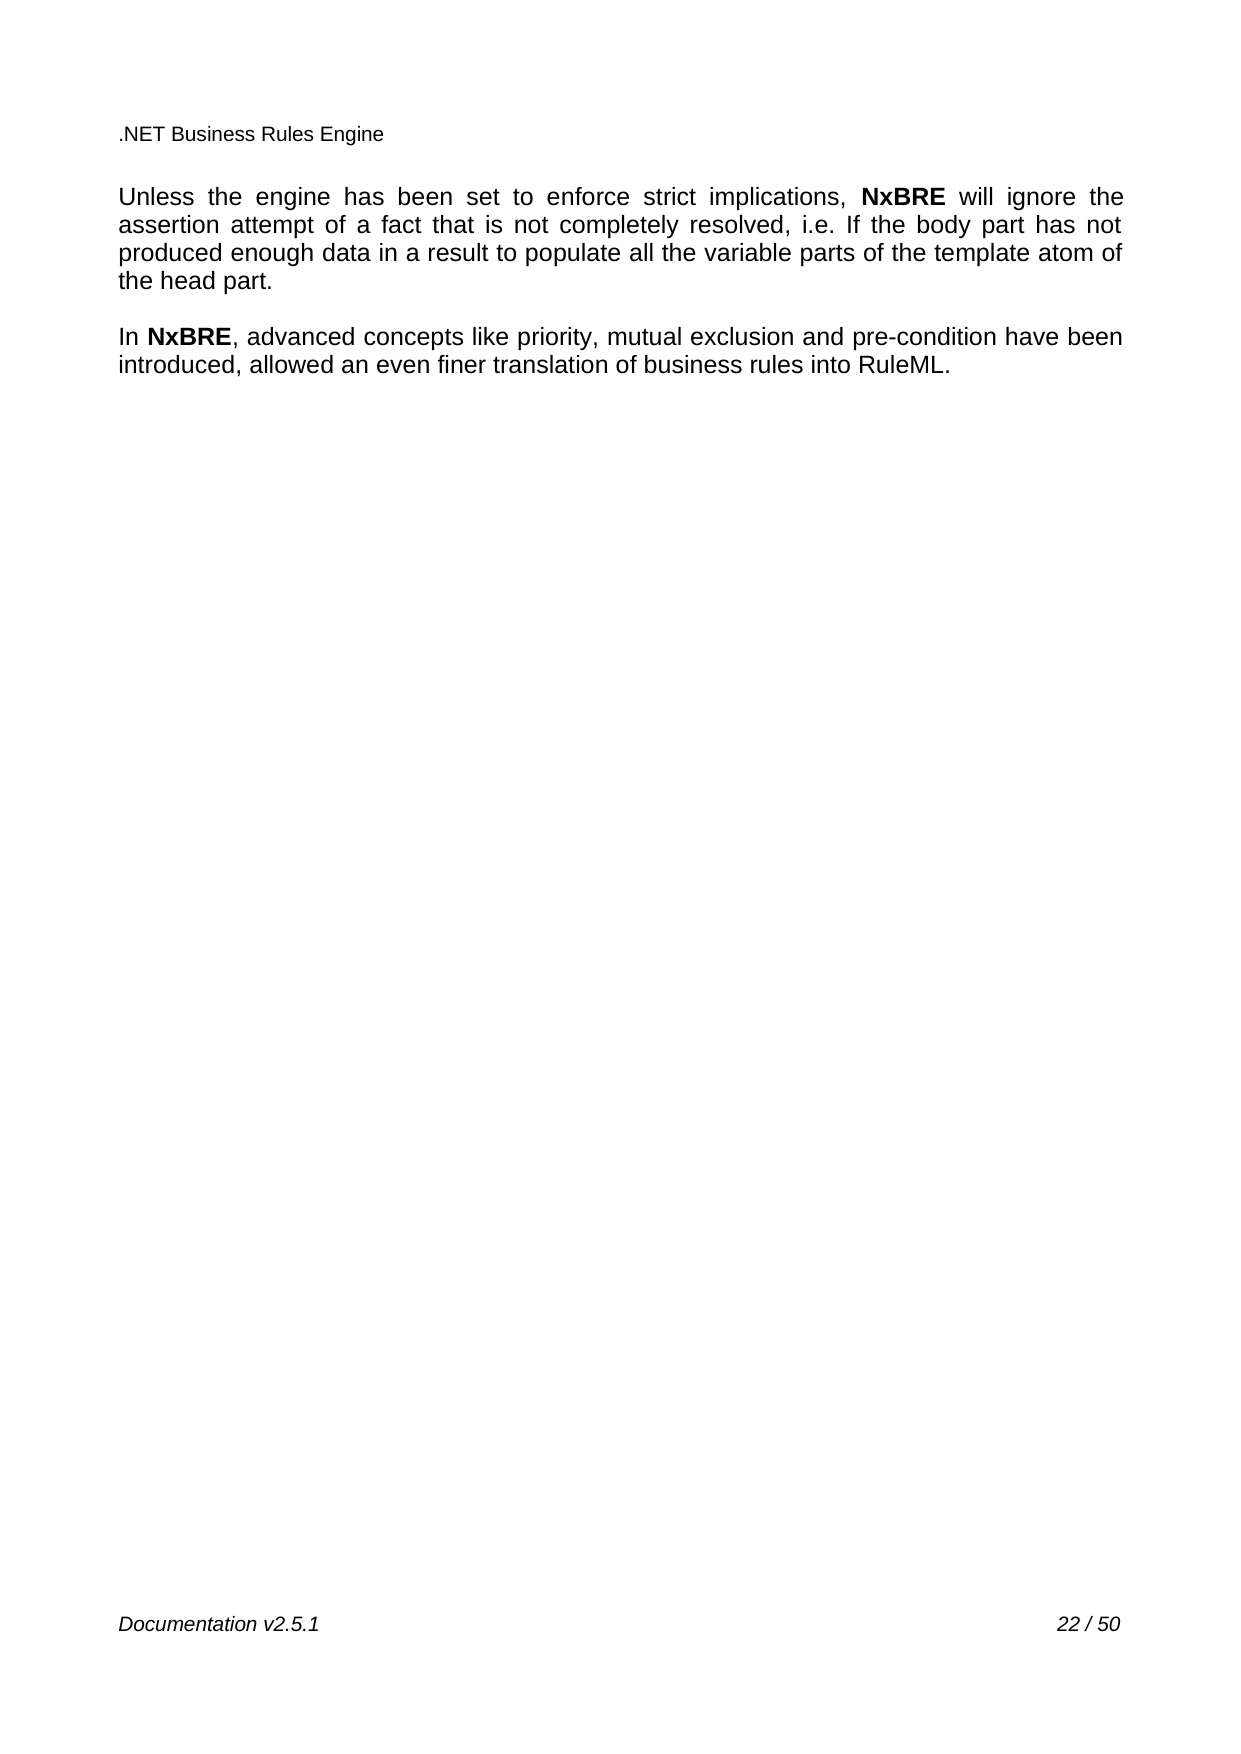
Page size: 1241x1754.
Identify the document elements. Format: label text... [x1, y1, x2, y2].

text In NxBRE, advanced concepts like priority, mutual exclusion and pre-condition have been introduced, allowed an even finer translation of business rules into RuleML. [118, 323, 1124, 379]
text Unless the engine has been set to enforce strict implications, NxBRE will ignore the assertion attempt of a fact that is not completely resolved, i.e. If the body part has not produced enough data in a result to populate all the variable parts of the template atom of the head part. [118, 183, 1124, 295]
